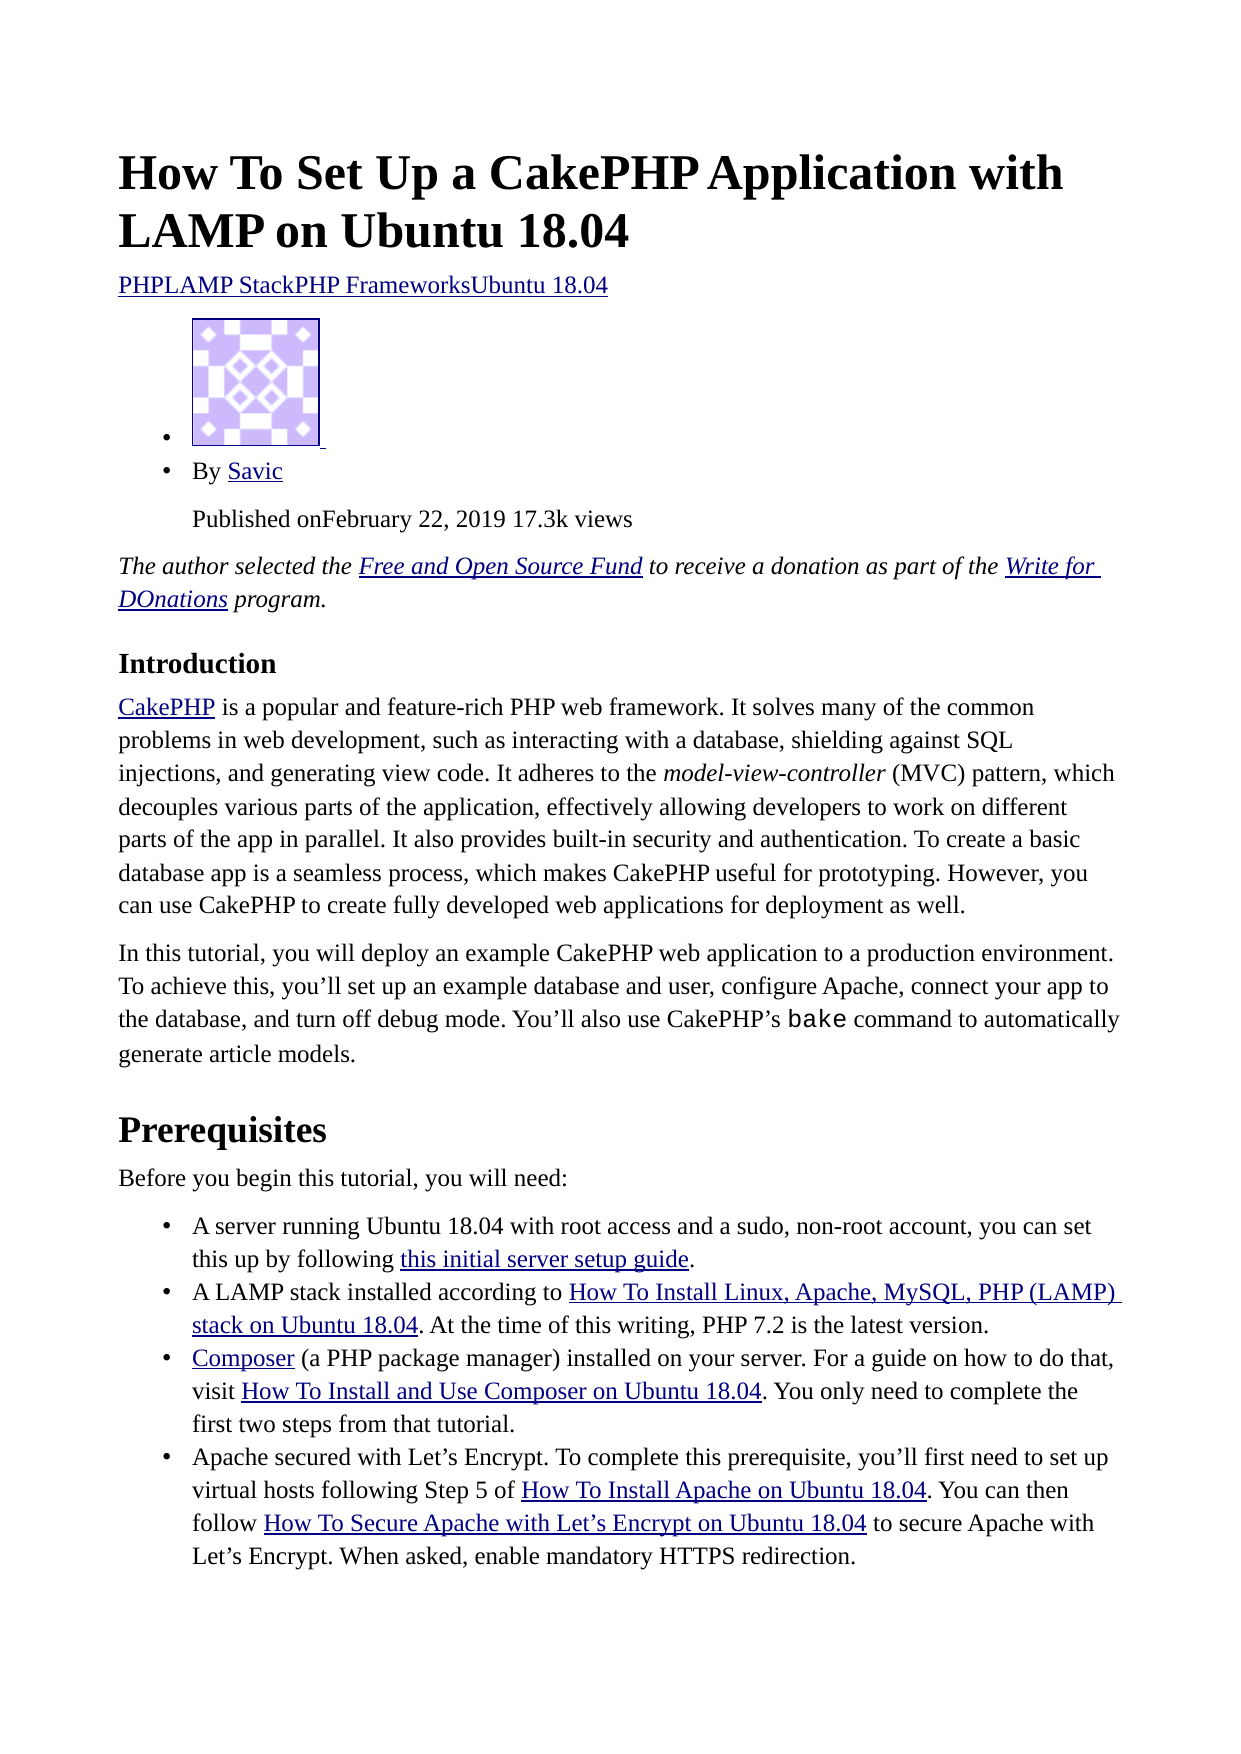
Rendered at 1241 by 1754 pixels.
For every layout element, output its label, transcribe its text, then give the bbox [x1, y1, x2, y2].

picture [193, 320, 318, 445]
list By Savic [162, 456, 1122, 485]
list A server running Ubuntu 18.04 with root access and a sudo, non-root account, you can set this up by following this initial server setup guide. [162, 1211, 1122, 1273]
text CakePHP is a popular and feature-rich PHP web framework. It solves many of the common problems in web development, such as interacting with a database, shielding against SQL injections, and generating view code. It adheres to the model-view-controller (MVC) pattern, which decouples various parts of the application, effectively allowing developers to work on different parts of the app in parallel. It also provides built-in security and authentication. To create a basic database app is a seamless process, which makes CakePHP useful for prototyping. However, you can use CakePHP to create fully developed web applications for deployment as well. [118, 692, 1122, 919]
text The author selected the Free and Open Source Fund to receive a donation as part of the Write for DOnations program. [118, 551, 1122, 613]
text PHPLAMP StackPHP FrameworksUbuntu 18.04 [118, 271, 1122, 299]
list Published onFebruary 22, 2019 17.3k views [162, 504, 1122, 532]
list Composer (a PHP package manager) installed on your server. For a guide on how to do that, visit How To Install and Use Composer on Ubuntu 18.04. You only need to complete the first two steps from that tutorial. [162, 1343, 1122, 1438]
subtitle Introduction [118, 646, 1122, 680]
subtitle Prerequisites [118, 1108, 1122, 1151]
text In this tutorial, you will deploy an example CakePHP web application to a production environment. To achieve this, you’ll set up an example database and user, configure Apache, connect your app to the database, and turn off debug mode. You’ll also use CakePHP’s bake command to automatically generate article models. [118, 938, 1122, 1068]
list Apache secured with Let’s Encrypt. To complete this prerequisite, you’ll first need to set up virtual hosts following Step 5 of How To Install Apache on Ubuntu 18.04. You can then follow How To Secure Apache with Let’s Encrypt on Ubuntu 18.04 to secure Apache with Let’s Encrypt. When asked, enable mandatory HTTPS redirection. [162, 1442, 1122, 1570]
text Before you begin this tutorial, you will need: [118, 1163, 1122, 1192]
subtitle How To Set Up a CakePHP Application with LAMP on Ubuntu 18.04 [118, 143, 1122, 258]
list A LAMP stack installed according to How To Install Linux, Apache, MySQL, PHP (LAMP) stack on Ubuntu 18.04. At the time of this writing, PHP 7.2 is the latest version. [162, 1277, 1122, 1339]
